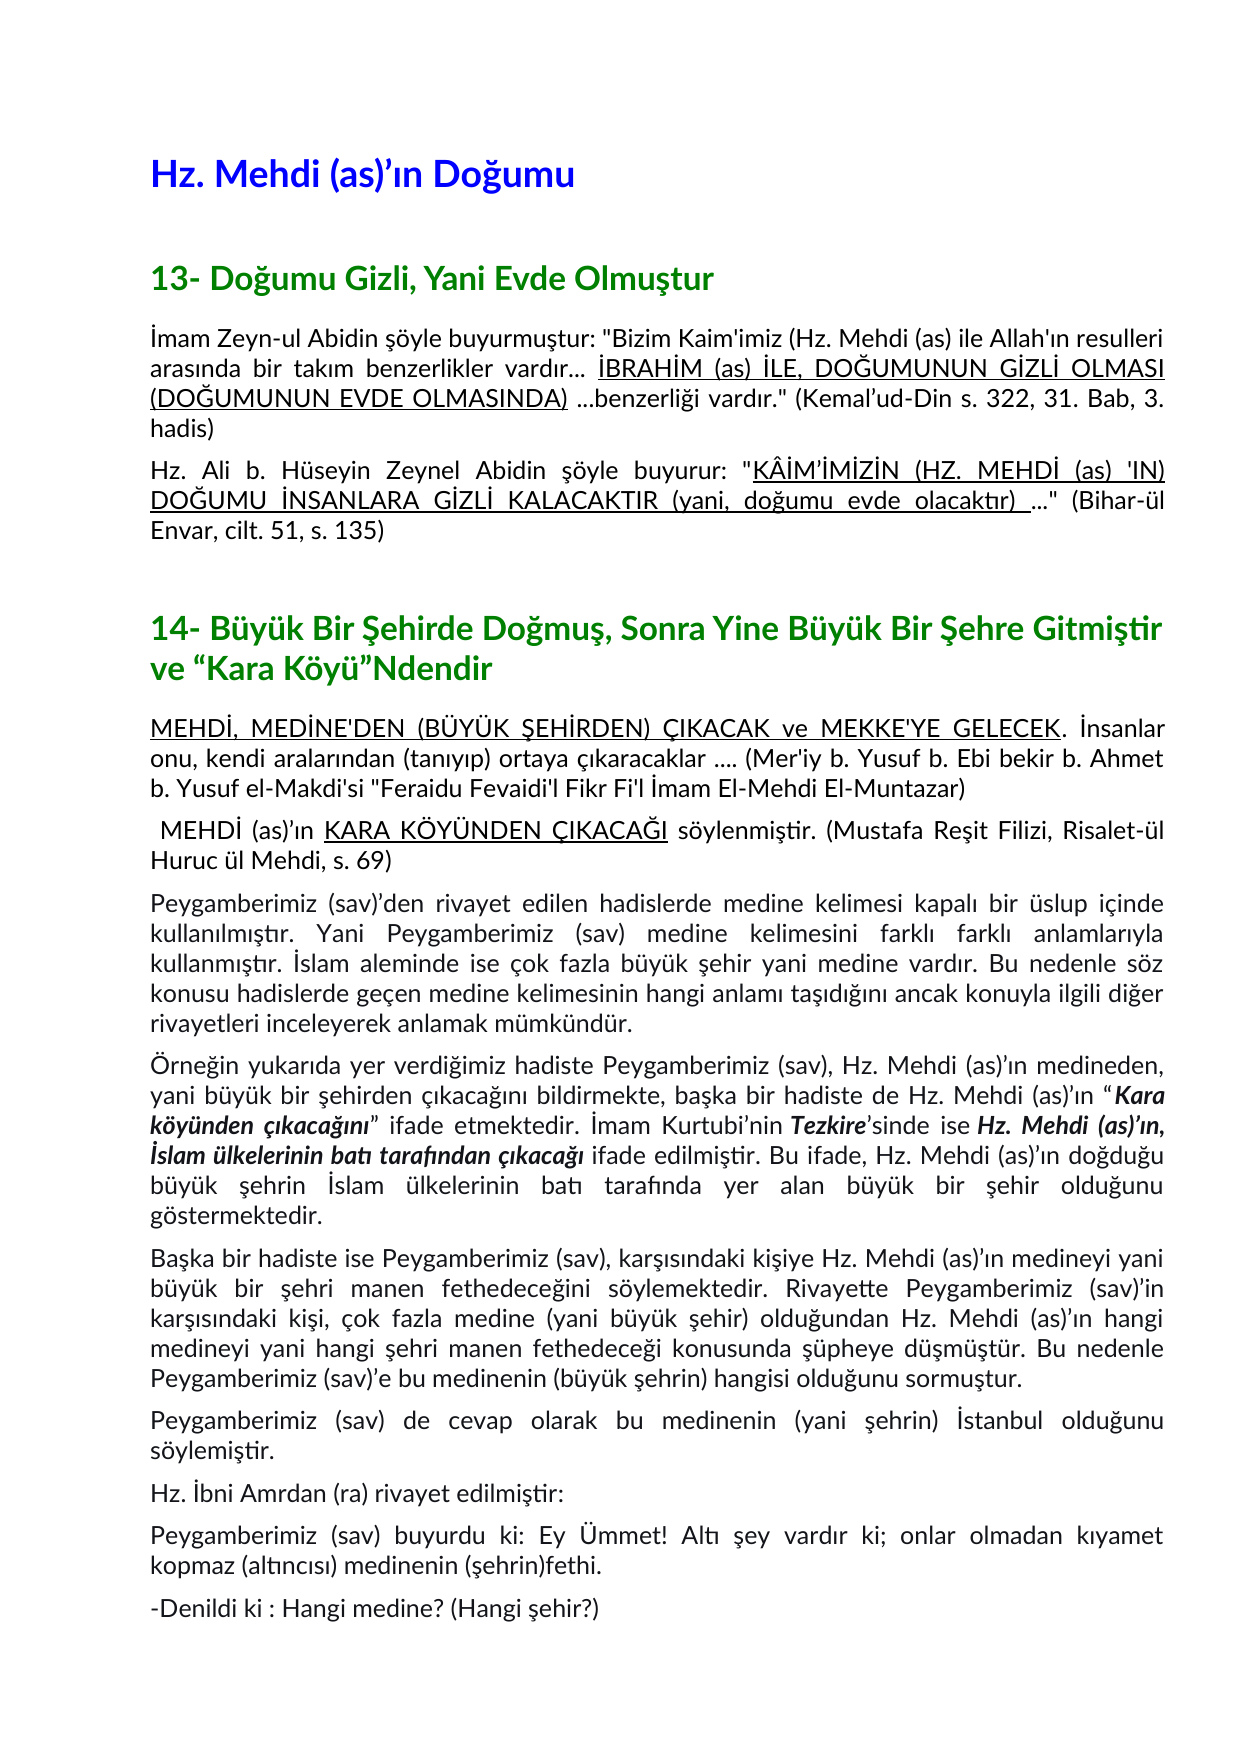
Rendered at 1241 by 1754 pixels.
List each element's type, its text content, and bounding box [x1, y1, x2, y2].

text Başka bir hadiste ise Peygamberimiz (sav), karşısındaki kişiye Hz. Mehdi (as)’ın medineyi yani büyük bir şehri manen fethedeceğini söylemektedir. Rivayette Peygamberimiz (sav)’in karşısındaki kişi, çok fazla medine (yani büyük şehir) olduğundan Hz. Mehdi (as)’ın hangi medineyi yani hangi şehri manen fethedeceği konusunda şüpheye düşmüştür. Bu nedenle Peygamberimiz (sav)’e bu medinenin (büyük şehrin) hangisi olduğunu sormuştur. [150, 1242, 1165, 1392]
text MEHDİ (as)’ın KARA KÖYÜNDEN ÇIKACAĞI söylenmiştir. (Mustafa Reşit Filizi, Risalet-ül Huruc ül Mehdi, s. 69) [150, 815, 1165, 875]
text Peygamberimiz (sav)’den rivayet edilen hadislerde medine kelimesi kapalı bir üslup içinde kullanılmıştır. Yani Peygamberimiz (sav) medine kelimesini farklı farklı anlamlarıyla kullanmıştır. İslam aleminde ise çok fazla büyük şehir yani medine vardır. Bu nedenle söz konusu hadislerde geçen medine kelimesinin hangi anlamı taşıdığını ancak konuyla ilgili diğer rivayetleri inceleyerek anlamak mümkündür. [150, 887, 1165, 1037]
subtitle 14- Büyük Bir Şehirde Doğmuş, Sonra Yine Büyük Bir Şehre Gitmiştir ve “Kara Köyü”Ndendir [150, 607, 1165, 687]
text MEHDİ, MEDİNE'DEN (BÜYÜK ŞEHİRDEN) ÇIKACAK ve MEKKE'YE GELECEK. İnsanlar onu, kendi aralarından (tanıyıp) ortaya çıkaracaklar .... (Mer'iy b. Yusuf b. Ebi bekir b. Ahmet b. Yusuf el-Makdi'si "Feraidu Fevaidi'l Fikr Fi'l İmam El-Mehdi El-Muntazar) [150, 712, 1165, 802]
text Örneğin yukarıda yer verdiğimiz hadiste Peygamberimiz (sav), Hz. Mehdi (as)’ın medineden, yani büyük bir şehirden çıkacağını bildirmekte, başka bir hadiste de Hz. Mehdi (as)’ın “Kara köyünden çıkacağını” ifade etmektedir. İmam Kurtubi’nin Tezkire’sinde ise Hz. Mehdi (as)’ın, İslam ülkelerinin batı tarafından çıkacağı ifade edilmiştir. Bu ifade, Hz. Mehdi (as)’ın doğduğu büyük şehrin İslam ülkelerinin batı tarafında yer alan büyük bir şehir olduğunu göstermektedir. [150, 1050, 1165, 1230]
text Peygamberimiz (sav) buyurdu ki: Ey Ümmet! Altı şey vardır ki; onlar olmadan kıyamet kopmaz (altıncısı) medinenin (şehrin)fethi. [150, 1520, 1165, 1580]
text İmam Zeyn-ul Abidin şöyle buyurmuştur: "Bizim Kaim'imiz (Hz. Mehdi (as) ile Allah'ın resulleri arasında bir takım benzerlikler vardır... İBRAHİM (as) İLE, DOĞUMUNUN GİZLİ OLMASI (DOĞUMUNUN EVDE OLMASINDA) ...benzerliği vardır." (Kemal’ud-Din s. 322, 31. Bab, 3. hadis) [150, 322, 1165, 442]
text Peygamberimiz (sav) de cevap olarak bu medinenin (yani şehrin) İstanbul olduğunu söylemiştir. [150, 1405, 1165, 1465]
subtitle 13- Doğumu Gizli, Yani Evde Olmuştur [150, 257, 1165, 297]
text Hz. Ali b. Hüseyin Zeynel Abidin şöyle buyurur: "KÂİM’İMİZİN (HZ. MEHDİ (as) 'IN) DOĞUMU İNSANLARA GİZLİ KALACAKTIR (yani, doğumu evde olacaktır) ..." (Bihar-ül Envar, cilt. 51, s. 135) [150, 455, 1165, 545]
text Hz. İbni Amrdan (ra) rivayet edilmiştir: [150, 1477, 1165, 1507]
text -Denildi ki : Hangi medine? (Hangi şehir?) [150, 1592, 1165, 1622]
subtitle Hz. Mehdi (as)’ın Doğumu [150, 150, 1165, 195]
